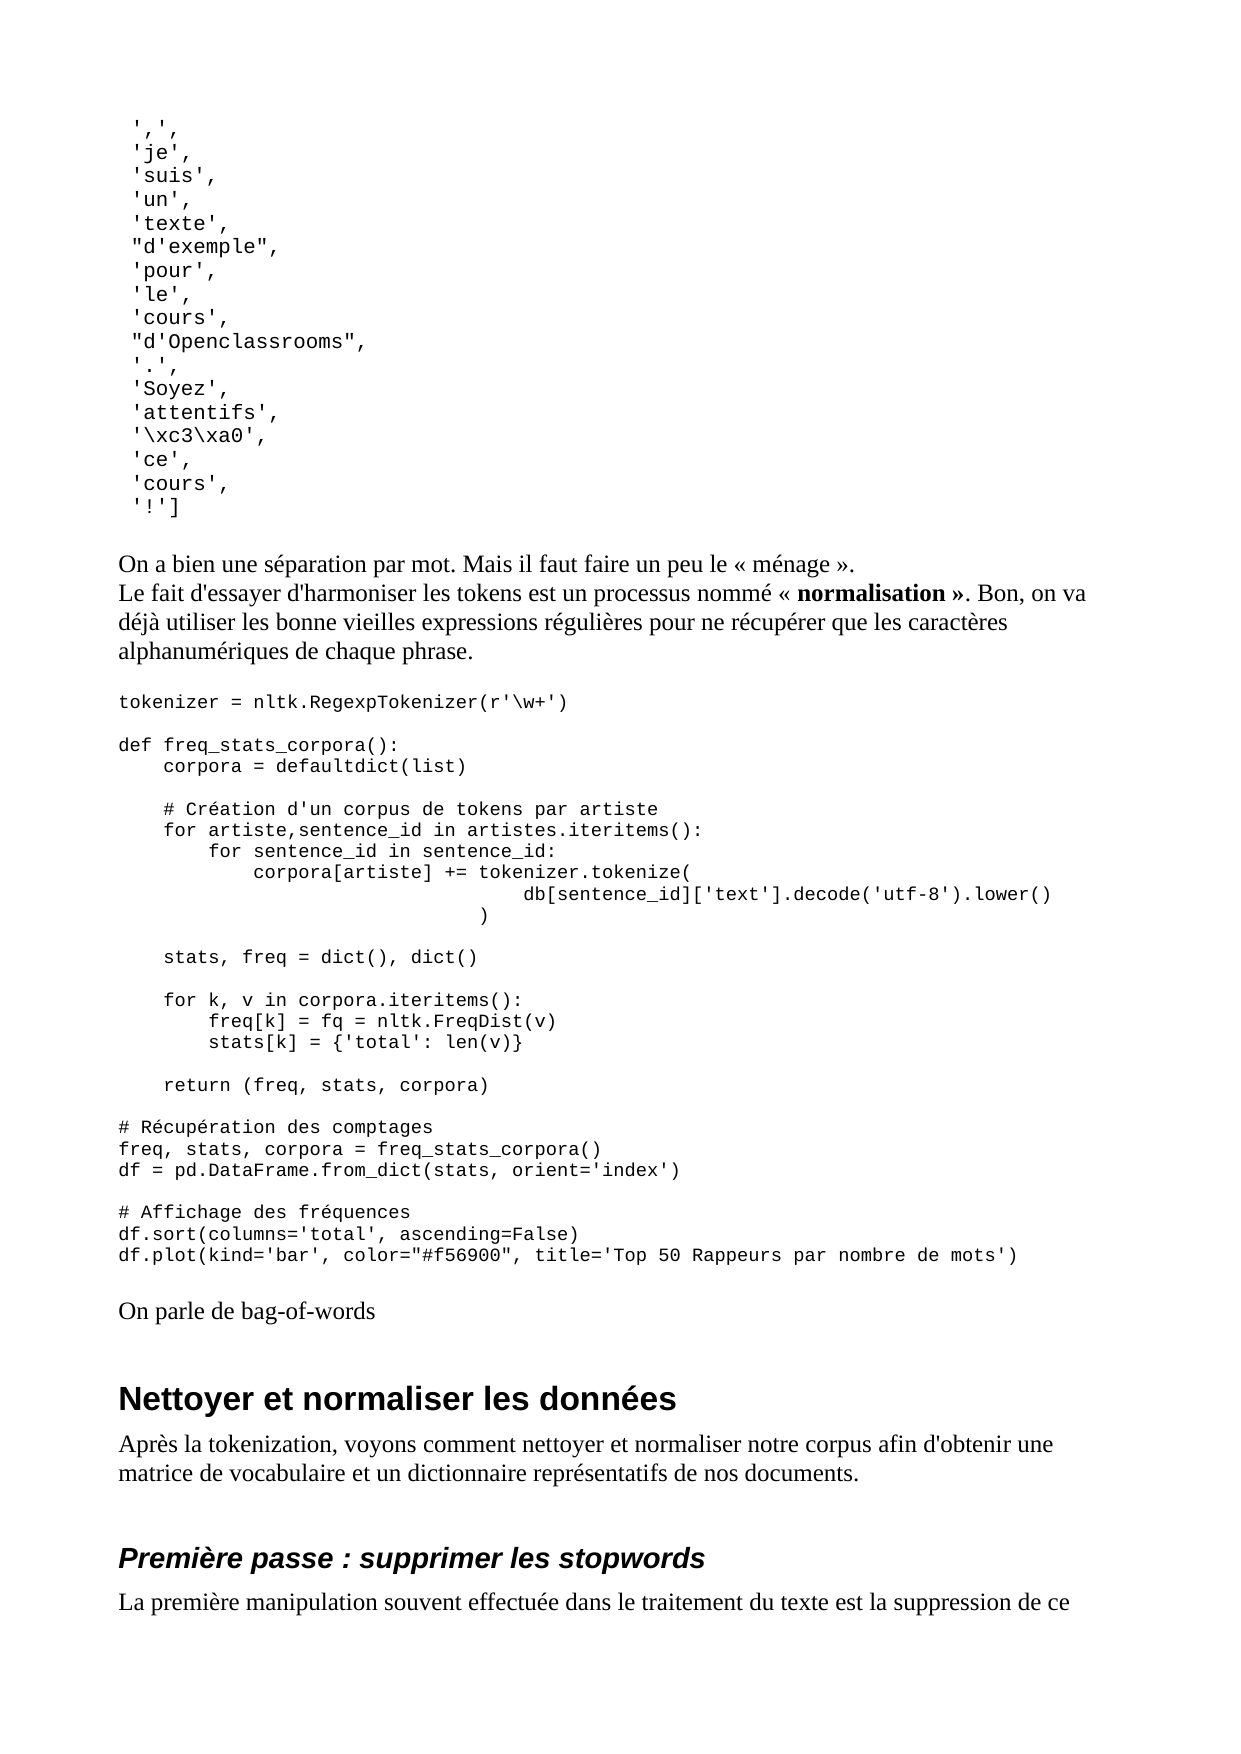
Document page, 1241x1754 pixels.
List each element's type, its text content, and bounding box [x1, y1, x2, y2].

text corpora = defaultdict(list) [118, 757, 1122, 778]
text '\xc3\xa0', [118, 426, 1122, 449]
text tokenizer = nltk.RegexpTokenizer(r'\w+') [118, 693, 1122, 714]
text corpora[artiste] += tokenizer.tokenize( [118, 863, 1122, 884]
text # Création d'un corpus de tokens par artiste [118, 799, 1122, 821]
text ',', [118, 118, 1122, 142]
text 'ce', [118, 449, 1122, 473]
text "d'exemple", [118, 236, 1122, 260]
text La première manipulation souvent effectuée dans le traitement du texte est la suppression de ce [118, 1587, 1122, 1616]
text freq[k] = fq = nltk.FreqDist(v) [118, 1012, 1122, 1033]
text 'cours', [118, 473, 1122, 496]
text return (freq, stats, corpora) [118, 1076, 1122, 1097]
text Après la tokenization, voyons comment nettoyer et normaliser notre corpus afin d'obtenir une matrice de vocabulaire et un dictionnaire représentatifs de nos documents. [118, 1429, 1122, 1487]
text "d'Openclassrooms", [118, 331, 1122, 354]
text 'pour', [118, 260, 1122, 284]
text 'Soyez', [118, 378, 1122, 402]
text # Récupération des comptages [118, 1118, 1122, 1139]
text df.sort(columns='total', ascending=False) [118, 1224, 1122, 1246]
text ) [118, 906, 1122, 927]
text for artiste,sentence_id in artistes.iteritems(): [118, 821, 1122, 842]
subtitle Nettoyer et normaliser les données [118, 1378, 1122, 1417]
text df.plot(kind='bar', color="#f56900", title='Top 50 Rappeurs par nombre de mots') [118, 1246, 1122, 1267]
text freq, stats, corpora = freq_stats_corpora() [118, 1139, 1122, 1161]
text '.', [118, 354, 1122, 378]
text 'attentifs', [118, 402, 1122, 426]
text 'suis', [118, 165, 1122, 189]
text On a bien une séparation par mot. Mais il faut faire un peu le « ménage ». [118, 549, 1122, 578]
text def freq_stats_corpora(): [118, 736, 1122, 757]
text 'un', [118, 189, 1122, 213]
text stats[k] = {'total': len(v)} [118, 1033, 1122, 1054]
text 'cours', [118, 307, 1122, 331]
subtitle Première passe : supprimer les stopwords [118, 1541, 1122, 1574]
text for k, v in corpora.iteritems(): [118, 991, 1122, 1012]
text Le fait d'essayer d'harmoniser les tokens est un processus nommé « normalisation ». Bon, on va déjà utiliser les bonne vieilles expressions régulières pour ne récupérer que les caractères alphanumériques de chaque phrase. [118, 578, 1122, 664]
text df = pd.DataFrame.from_dict(stats, orient='index') [118, 1161, 1122, 1182]
text On parle de bag-of-words [118, 1296, 1122, 1324]
text 'le', [118, 284, 1122, 307]
text 'texte', [118, 213, 1122, 236]
text '!'] [118, 496, 1122, 520]
text for sentence_id in sentence_id: [118, 842, 1122, 863]
text stats, freq = dict(), dict() [118, 948, 1122, 969]
text db[sentence_id]['text'].decode('utf-8').lower() [118, 884, 1122, 906]
text # Affichage des fréquences [118, 1203, 1122, 1224]
text 'je', [118, 142, 1122, 165]
